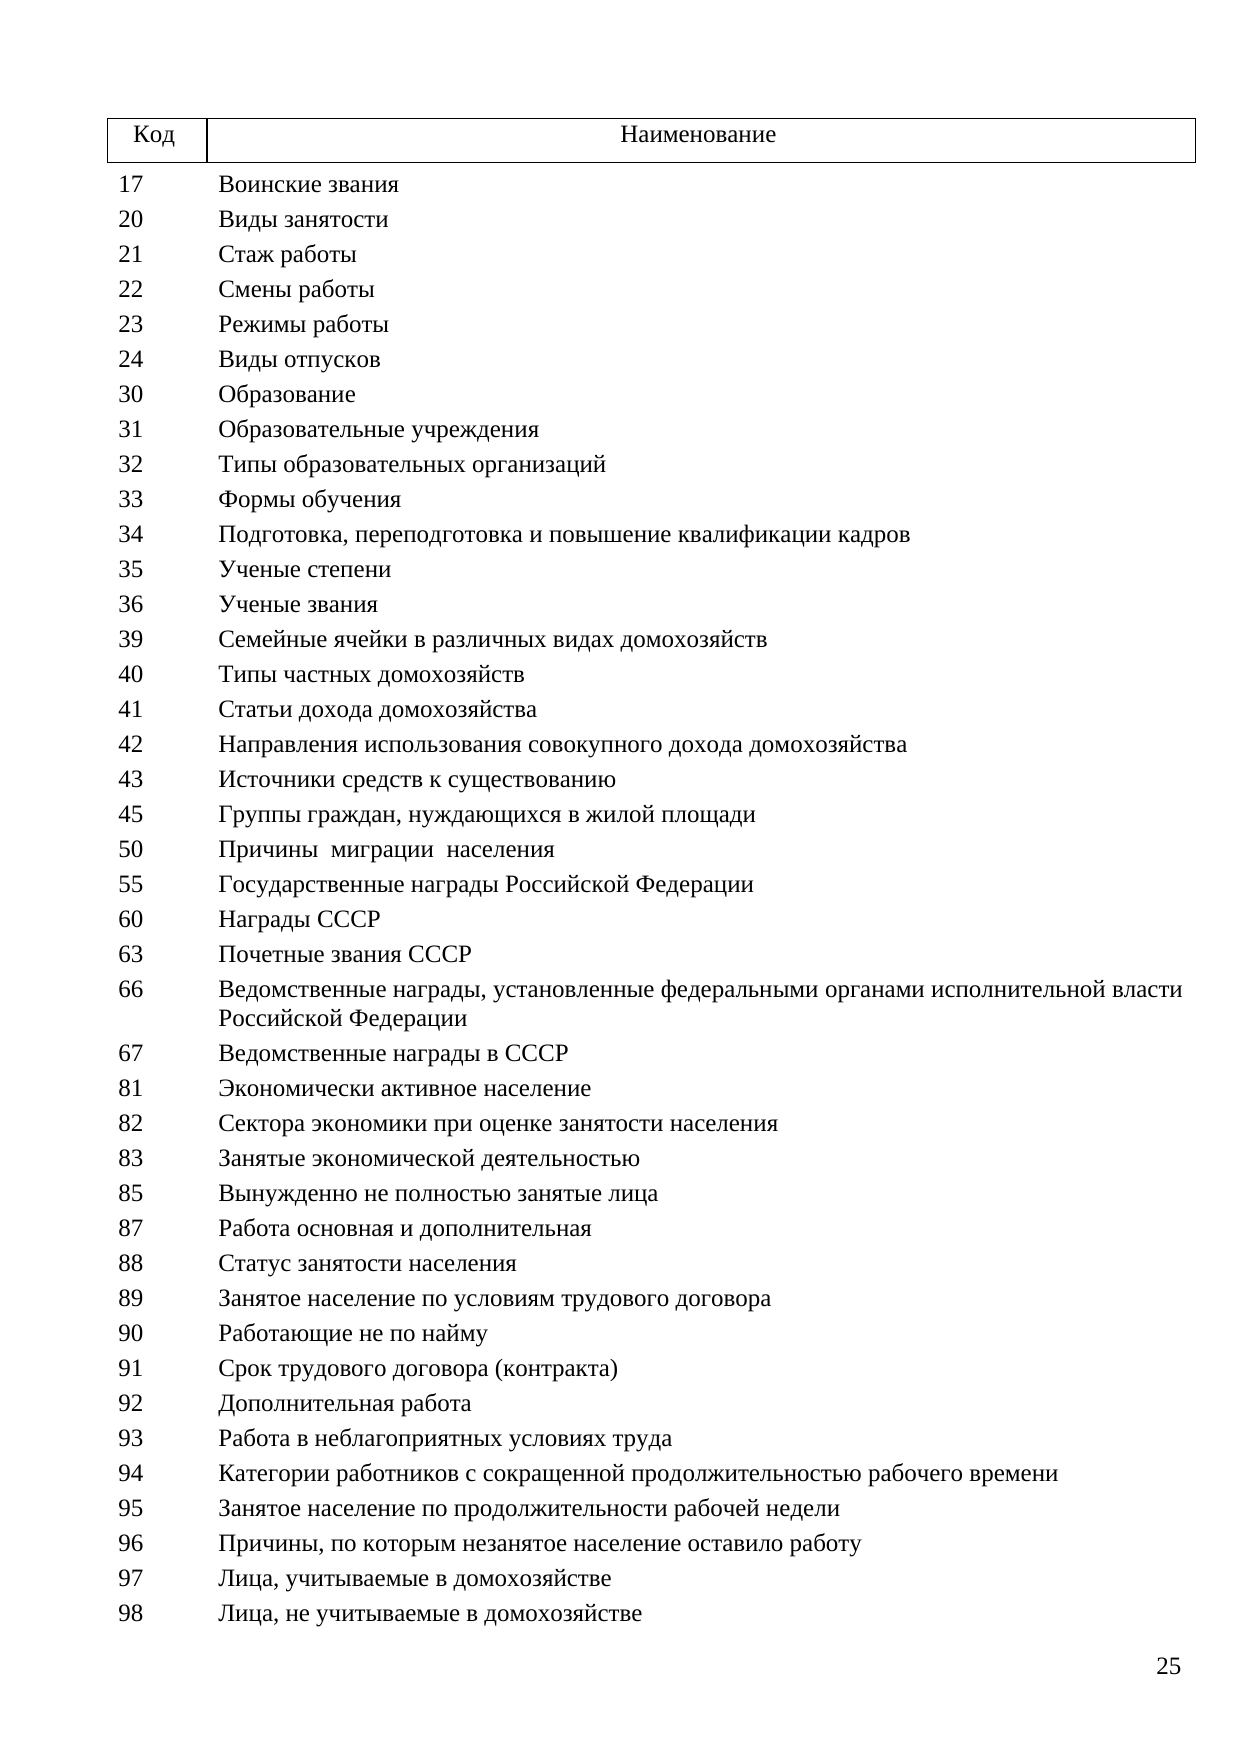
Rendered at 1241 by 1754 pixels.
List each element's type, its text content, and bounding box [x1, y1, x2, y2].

table_cell Образовательные учреждения [207, 408, 1196, 443]
table_cell Направления использования совокупного дохода домохозяйства [207, 723, 1196, 758]
table_cell 60 [107, 898, 207, 933]
table_cell Причины миграции населения [207, 828, 1196, 863]
table_cell Воинские звания [207, 163, 1196, 198]
table_cell Статьи дохода домохозяйства [207, 688, 1196, 723]
table_cell 89 [107, 1276, 207, 1311]
table_cell Формы обучения [207, 478, 1196, 513]
table_cell 95 [107, 1486, 207, 1521]
table_cell Сектора экономики при оценке занятости населения [207, 1101, 1196, 1136]
table_cell Ведомственные награды, установленные федеральными органами исполнительной власти Российской Федерации [207, 968, 1196, 1031]
table_cell Ученые степени [207, 548, 1196, 583]
table_cell 87 [107, 1206, 207, 1241]
table_cell 20 [107, 198, 207, 233]
table_cell Виды отпусков [207, 338, 1196, 373]
table_cell 96 [107, 1521, 207, 1556]
table_cell Виды занятости [207, 198, 1196, 233]
table_cell 32 [107, 443, 207, 478]
table_cell Вынужденно не полностью занятые лица [207, 1171, 1196, 1206]
table_cell 88 [107, 1241, 207, 1276]
table_cell Образование [207, 373, 1196, 408]
table_cell 45 [107, 793, 207, 828]
table_cell Лица, не учитываемые в домохозяйстве [207, 1591, 1196, 1626]
table_cell Категории работников с сокращенной продолжительностью рабочего времени [207, 1451, 1196, 1486]
table_cell Работа в неблагоприятных условиях труда [207, 1416, 1196, 1451]
table_cell 39 [107, 618, 207, 653]
table_cell 40 [107, 653, 207, 688]
table_cell 33 [107, 478, 207, 513]
table_cell Срок трудового договора (контракта) [207, 1346, 1196, 1381]
table_cell 35 [107, 548, 207, 583]
table_header Код [108, 119, 206, 162]
table_cell 93 [107, 1416, 207, 1451]
table_cell Типы образовательных организаций [207, 443, 1196, 478]
table_cell 82 [107, 1101, 207, 1136]
table_cell 83 [107, 1136, 207, 1171]
table_cell Ученые звания [207, 583, 1196, 618]
table_cell Работающие не по найму [207, 1311, 1196, 1346]
table_cell 91 [107, 1346, 207, 1381]
table_cell Почетные звания СССР [207, 933, 1196, 968]
table_cell Смены работы [207, 268, 1196, 303]
table_cell Награды СССР [207, 898, 1196, 933]
table_cell 31 [107, 408, 207, 443]
table_cell Причины, по которым незанятое население оставило работу [207, 1521, 1196, 1556]
table_cell 23 [107, 303, 207, 338]
table_cell 34 [107, 513, 207, 548]
table_cell 97 [107, 1556, 207, 1591]
table_cell Экономически активное население [207, 1066, 1196, 1101]
table_header Наименование [208, 119, 1195, 162]
table_cell Занятые экономической деятельностью [207, 1136, 1196, 1171]
table_cell Ведомственные награды в СССР [207, 1031, 1196, 1066]
table_cell 92 [107, 1381, 207, 1416]
table_cell 67 [107, 1031, 207, 1066]
table_cell 85 [107, 1171, 207, 1206]
table_cell 81 [107, 1066, 207, 1101]
table_cell 36 [107, 583, 207, 618]
table_cell Режимы работы [207, 303, 1196, 338]
table_cell 30 [107, 373, 207, 408]
table_cell 63 [107, 933, 207, 968]
table_cell 42 [107, 723, 207, 758]
table_cell 98 [107, 1591, 207, 1626]
table_cell 21 [107, 233, 207, 268]
table_cell 43 [107, 758, 207, 793]
table_cell 55 [107, 863, 207, 898]
table_cell Занятое население по условиям трудового договора [207, 1276, 1196, 1311]
table_cell 94 [107, 1451, 207, 1486]
table_cell Занятое население по продолжительности рабочей недели [207, 1486, 1196, 1521]
table_cell 41 [107, 688, 207, 723]
table_cell 90 [107, 1311, 207, 1346]
table_cell 22 [107, 268, 207, 303]
table_cell Стаж работы [207, 233, 1196, 268]
table_cell Источники средств к существованию [207, 758, 1196, 793]
table_cell Статус занятости населения [207, 1241, 1196, 1276]
table_cell Работа основная и дополнительная [207, 1206, 1196, 1241]
table_cell 24 [107, 338, 207, 373]
table_cell Группы граждан, нуждающихся в жилой площади [207, 793, 1196, 828]
table_cell 50 [107, 828, 207, 863]
table_cell Типы частных домохозяйств [207, 653, 1196, 688]
table_cell Дополнительная работа [207, 1381, 1196, 1416]
table_cell 66 [107, 968, 207, 1031]
table_cell Семейные ячейки в различных видах домохозяйств [207, 618, 1196, 653]
table_cell Государственные награды Российской Федерации [207, 863, 1196, 898]
table_cell 17 [107, 163, 207, 198]
table_cell Подготовка, переподготовка и повышение квалификации кадров [207, 513, 1196, 548]
table_cell Лица, учитываемые в домохозяйстве [207, 1556, 1196, 1591]
